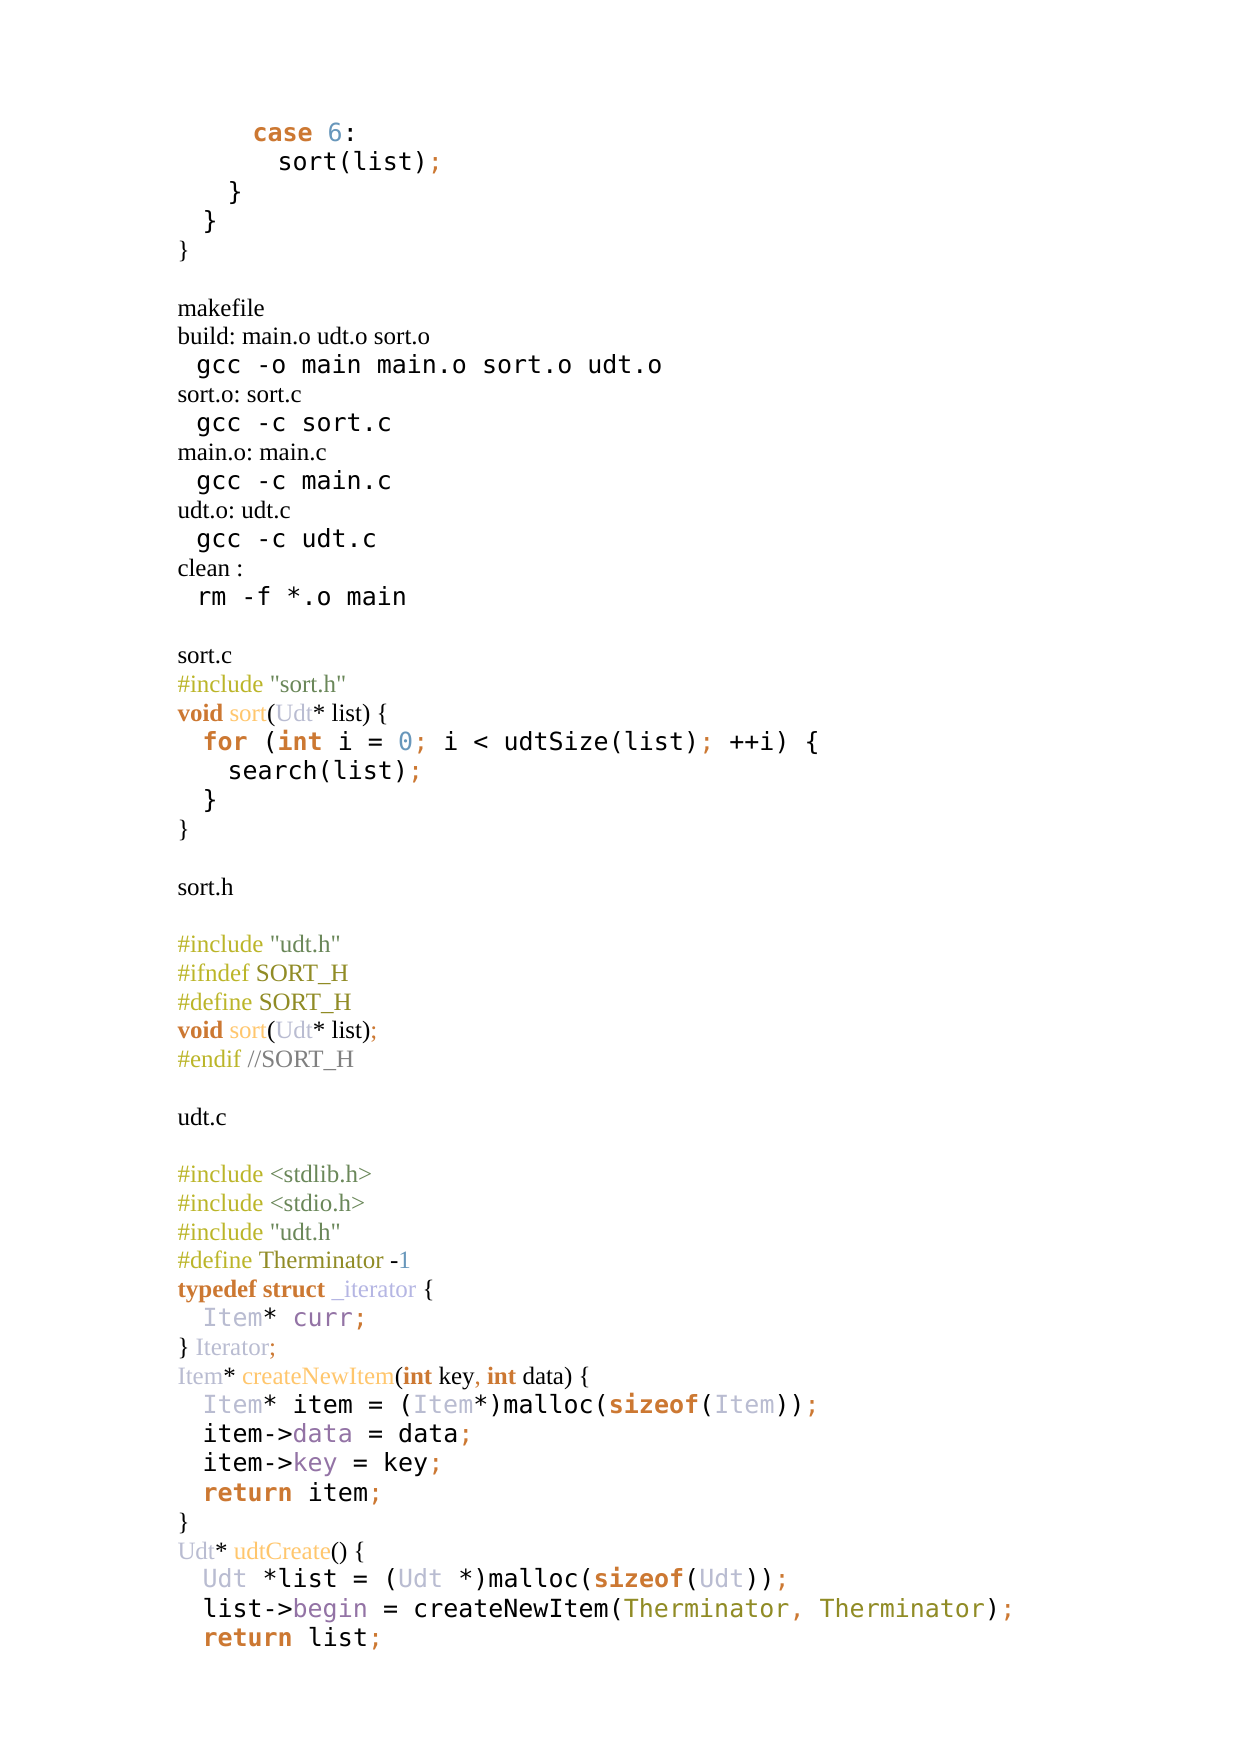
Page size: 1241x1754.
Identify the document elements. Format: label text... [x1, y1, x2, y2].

text gcc -c sort.c [177, 408, 1152, 437]
text void sort(Udt* list) { [177, 698, 1152, 727]
text item->key = key; [177, 1448, 1152, 1478]
text sort(list); [177, 147, 1152, 177]
text build: main.o udt.o sort.o [177, 321, 1152, 350]
text Udt* udtCreate() { [177, 1536, 1152, 1564]
text udt.o: udt.c [177, 496, 1152, 524]
text } [177, 206, 1152, 235]
text } [177, 177, 1152, 206]
text Item* item = (Item*)malloc(sizeof(Item)); [177, 1390, 1152, 1419]
text return item; [177, 1478, 1152, 1507]
text for (int i = 0; i < udtSize(list); ++i) { [177, 727, 1152, 756]
text sort.c [177, 640, 1152, 669]
text } [177, 814, 1152, 843]
text #define Therminator -1 [177, 1246, 1152, 1274]
text gcc -c udt.c [177, 524, 1152, 553]
text sort.h [177, 872, 1152, 901]
text #include "udt.h" [177, 929, 1152, 958]
text #include <stdio.h> [177, 1188, 1152, 1217]
text list->begin = createNewItem(Therminator, Therminator); [177, 1594, 1152, 1623]
text gcc -c main.c [177, 466, 1152, 496]
text clean : [177, 553, 1152, 582]
text #ifndef SORT_H [177, 958, 1152, 987]
text Item* curr; [177, 1303, 1152, 1332]
text gcc -o main main.o sort.o udt.o [177, 350, 1152, 379]
text item->data = data; [177, 1419, 1152, 1448]
text } [177, 1507, 1152, 1536]
text #include "udt.h" [177, 1217, 1152, 1246]
text main.o: main.c [177, 437, 1152, 466]
text #endif //SORT_H [177, 1044, 1152, 1073]
text rm -f *.o main [177, 582, 1152, 612]
text #include <stdlib.h> [177, 1159, 1152, 1188]
text } [177, 785, 1152, 814]
text return list; [177, 1623, 1152, 1652]
text sort.o: sort.c [177, 379, 1152, 408]
text void sort(Udt* list); [177, 1016, 1152, 1044]
text #include "sort.h" [177, 669, 1152, 698]
text #define SORT_H [177, 987, 1152, 1016]
text Item* createNewItem(int key, int data) { [177, 1361, 1152, 1390]
text } Iterator; [177, 1332, 1152, 1361]
text Udt *list = (Udt *)malloc(sizeof(Udt)); [177, 1564, 1152, 1594]
text udt.c [177, 1102, 1152, 1131]
text search(list); [177, 756, 1152, 785]
text case 6: [177, 118, 1152, 147]
text makefile [177, 293, 1152, 321]
text } [177, 235, 1152, 264]
text typedef struct _iterator { [177, 1274, 1152, 1303]
